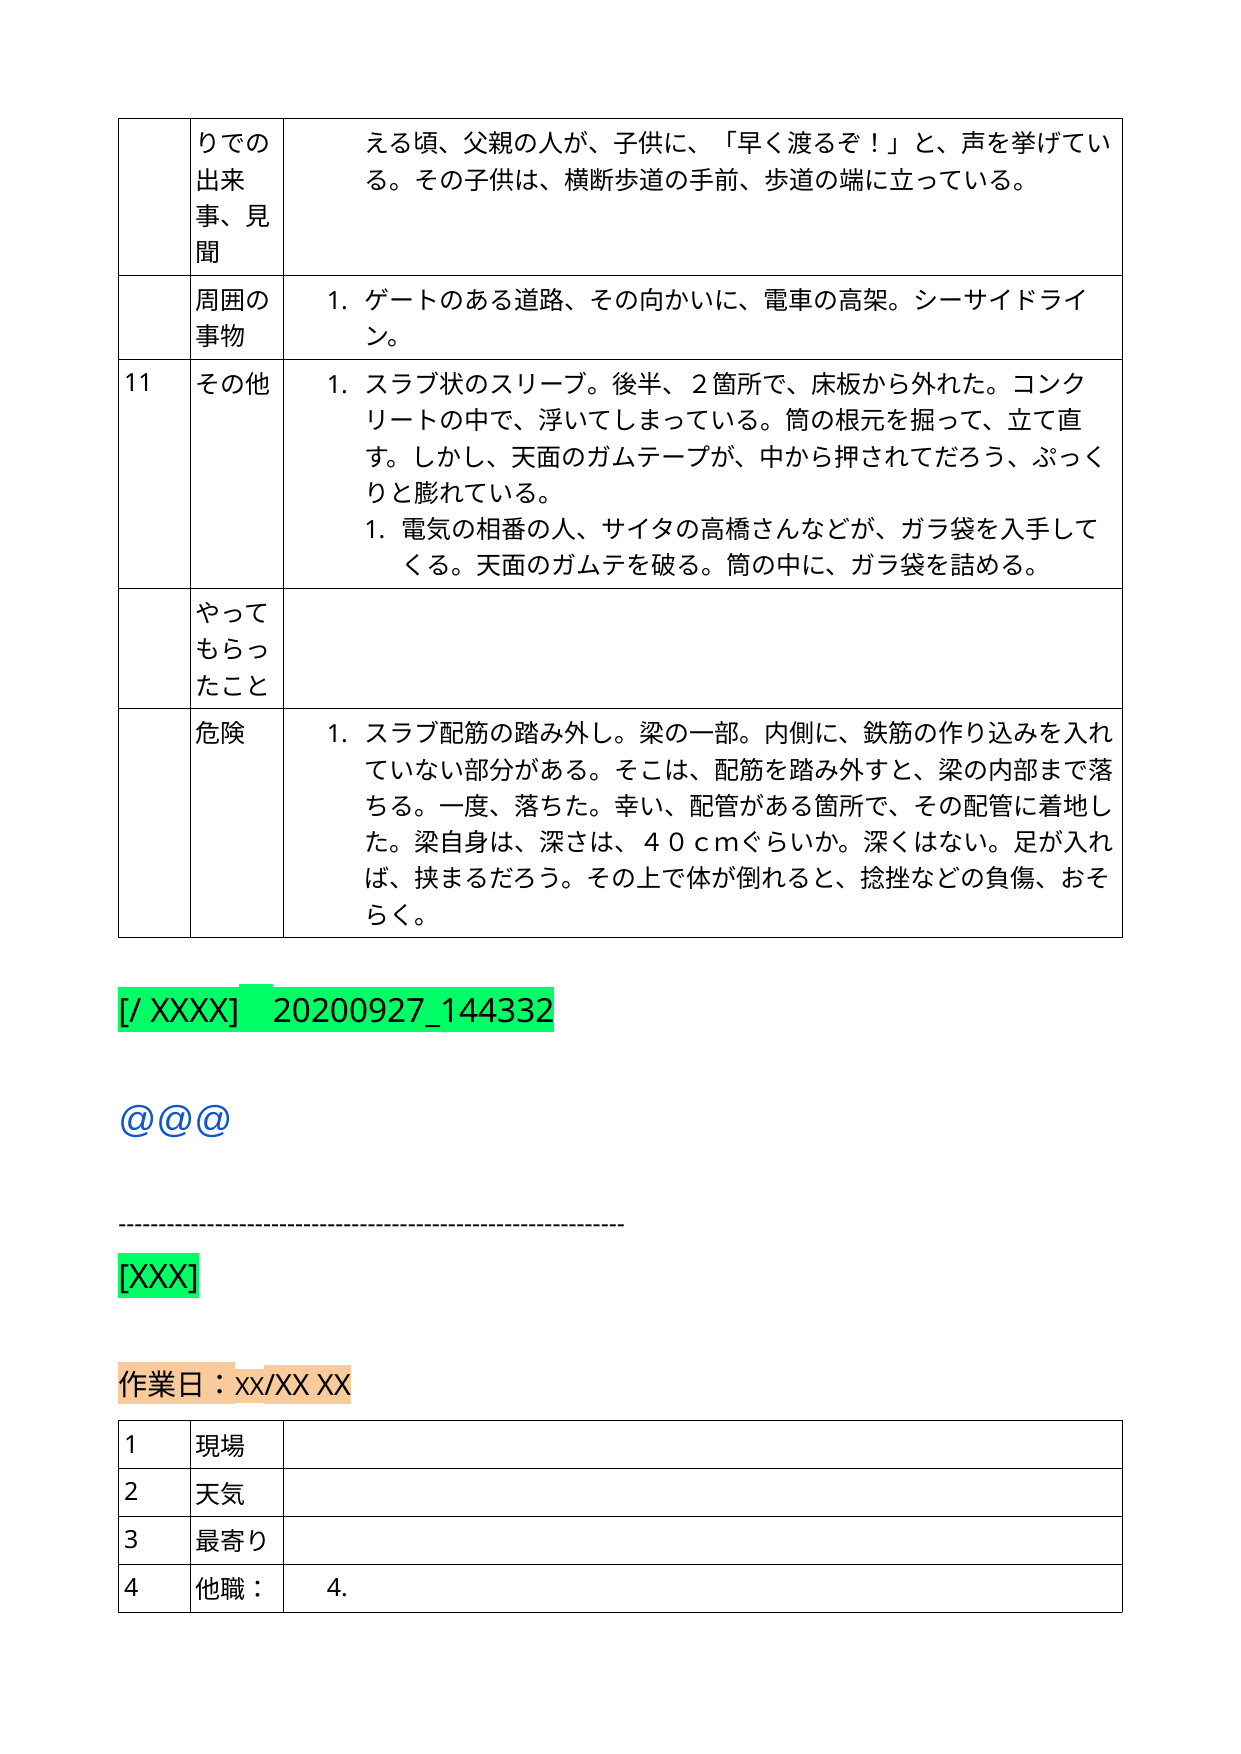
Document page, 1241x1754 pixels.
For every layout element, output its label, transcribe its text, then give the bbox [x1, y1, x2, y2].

table_cell スラブ配筋の踏み外し。梁の一部。内側に、鉄筋の作り込みを入れていない部分がある。そこは、配筋を踏み外すと、梁の内部まで落ちる。一度、落ちた。幸い、配管がある箇所で、その配管に着地した。梁自身は、深さは、４０ｃｍぐらいか。深くはない。足が入れば、挟まるだろう。その上で体が倒れると、捻挫などの負傷、おそらく。 [284, 709, 1122, 937]
table_header 現場 [191, 1421, 283, 1468]
table_header [284, 1421, 1122, 1468]
table_cell [284, 1517, 1122, 1564]
table_cell ゲートのある道路、その向かいに、電車の高架。シーサイドライン。 [284, 276, 1122, 359]
table_cell える頃、父親の人が、子供に、「早く渡るぞ！」と、声を挙げている。その子供は、横断歩道の手前、歩道の端に立っている。 [284, 119, 1122, 275]
table_cell 11 [119, 360, 190, 588]
table_cell 最寄り [191, 1517, 283, 1564]
text @@@ [118, 1097, 1122, 1140]
table_cell 危険 [191, 709, 283, 937]
table_cell [284, 1565, 1122, 1612]
table_cell やってもらったこと [191, 589, 283, 708]
table_cell [119, 589, 190, 708]
text --------------------------------------------------------------- [118, 1206, 1122, 1240]
table_cell [119, 709, 190, 937]
table_cell [284, 589, 1122, 708]
text 作業日：XX/XX XX [118, 1362, 1122, 1404]
table_cell [119, 119, 190, 275]
table_cell [284, 1469, 1122, 1516]
text [/ XXXX] 20200927_144332 [118, 984, 1122, 1032]
table_cell 2 [119, 1469, 190, 1516]
table_cell りでの出来事、見聞 [191, 119, 283, 275]
table_cell 周囲の事物 [191, 276, 283, 359]
table_cell [119, 276, 190, 359]
table_cell 4 [119, 1565, 190, 1612]
table_cell その他 [191, 360, 283, 588]
table_cell 他職： [191, 1565, 283, 1612]
table_header 1 [119, 1421, 190, 1468]
table_cell スラブ状のスリーブ。後半、２箇所で、床板から外れた。コンクリートの中で、浮いてしまっている。筒の根元を掘って、立て直す。しかし、天面のガムテープが、中から押されてだろう、ぷっくりと膨れている。 電気の相番の人、サイタの高橋さんなどが、ガラ袋を入手してくる。天面のガムテを破る。筒の中に、ガラ袋を詰める。 [284, 360, 1122, 588]
table_cell 天気 [191, 1469, 283, 1516]
text [XXX] [118, 1253, 1122, 1298]
table_cell 3 [119, 1517, 190, 1564]
